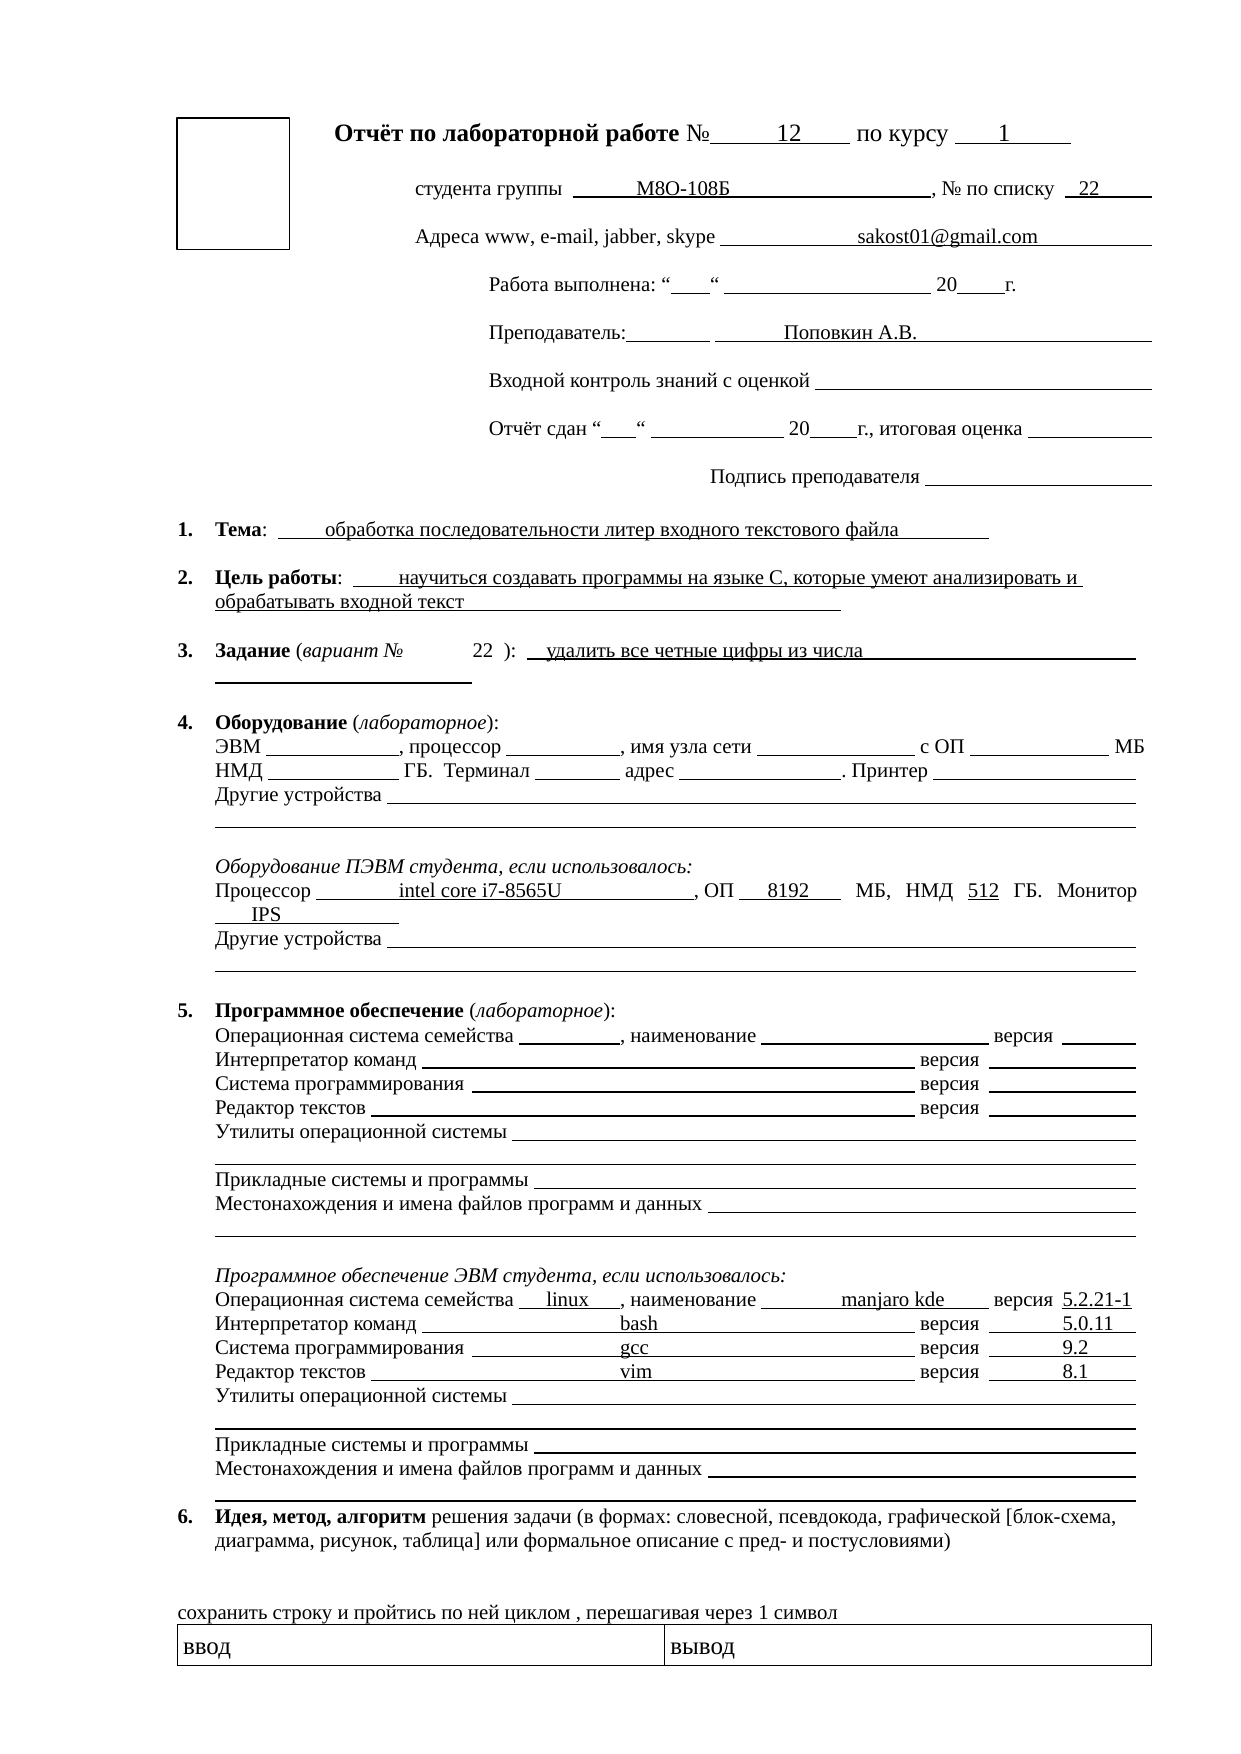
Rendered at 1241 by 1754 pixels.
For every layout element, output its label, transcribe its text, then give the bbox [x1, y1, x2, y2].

text Прикладные системы и программы [215, 1432, 1152, 1456]
text Интерпретатор команд версия [215, 1047, 1152, 1071]
text Оборудование ПЭВМ студента, если использовалось: [215, 854, 1152, 878]
table_header вывод [665, 1625, 1151, 1665]
list Цель работы: научиться создавать программы на языке С, которые умеют анализировать и обрабатывать входной текст [177, 565, 1152, 613]
text Местонахождения и имена файлов программ и данных [215, 1191, 1152, 1239]
list Идея, метод, алгоритм решения задачи (в формах: словесной, псевдокода, графической [блок-схема, диаграмма, рисунок, таблица] или формальное описание с пред- и постусловиями) [177, 1504, 1152, 1552]
text НМД ГБ. Терминал адрес . Принтер [215, 758, 1152, 782]
text Редактор текстов версия [215, 1095, 1152, 1119]
text Другие устройства [215, 926, 1152, 974]
table_header Отчёт по лабораторной работе № 12 по курсу 1 ­ студента группы М8О-108Б , № по списку 22 Адреса www, e-mail, jabber, skype sakost01@gmail.com Работа выполнена: “ “ 20 г. Преподаватель: Поповкин А.В. Входной контроль знаний с оценкой Отчёт сдан “ “ 20 г., итоговая оценка Подпись преподавателя [334, 118, 1152, 488]
text Операционная система семейства , наименование версия [215, 1022, 1152, 1047]
list Оборудование (лабораторное): [177, 710, 1152, 734]
text Редактор текстов vim версия 8.1 [215, 1359, 1152, 1383]
table_header ввод [178, 1625, 664, 1665]
list Программное обеспечение (лабораторное): [177, 998, 1152, 1022]
text Прикладные системы и программы [215, 1167, 1152, 1191]
text ЭВМ , процессор , имя узла сети с ОП МБ [215, 734, 1152, 758]
list Задание (вариант № 22 ): удалить все четные цифры из числа [177, 637, 1152, 686]
text Местонахождения и имена файлов программ и данных [215, 1456, 1152, 1504]
text Утилиты операционной системы [215, 1383, 1152, 1432]
text Интерпретатор команд bash версия 5.0.11 [215, 1311, 1152, 1335]
text Другие устройства [215, 782, 1152, 830]
list Тема: обработка последовательности литер входного текстового файла [177, 517, 1152, 541]
text Операционная система семейства linux , наименование manjaro kde версия 5.2.21-1 [215, 1287, 1152, 1311]
text Программное обеспечение ЭВМ студента, если использовалось: [215, 1263, 1152, 1287]
text Система программирования gcc версия 9.2 [215, 1335, 1152, 1359]
text сохранить строку и пройтись по ней циклом , перешагивая через 1 символ [177, 1600, 1152, 1624]
text Процессор intel core i7-8565U , ОП 8192 МБ, НМД 512 ГБ. Монитор IPS [215, 878, 1152, 926]
text Система программирования версия [215, 1071, 1152, 1095]
text Утилиты операционной системы [215, 1119, 1152, 1167]
table_header [166, 118, 334, 488]
